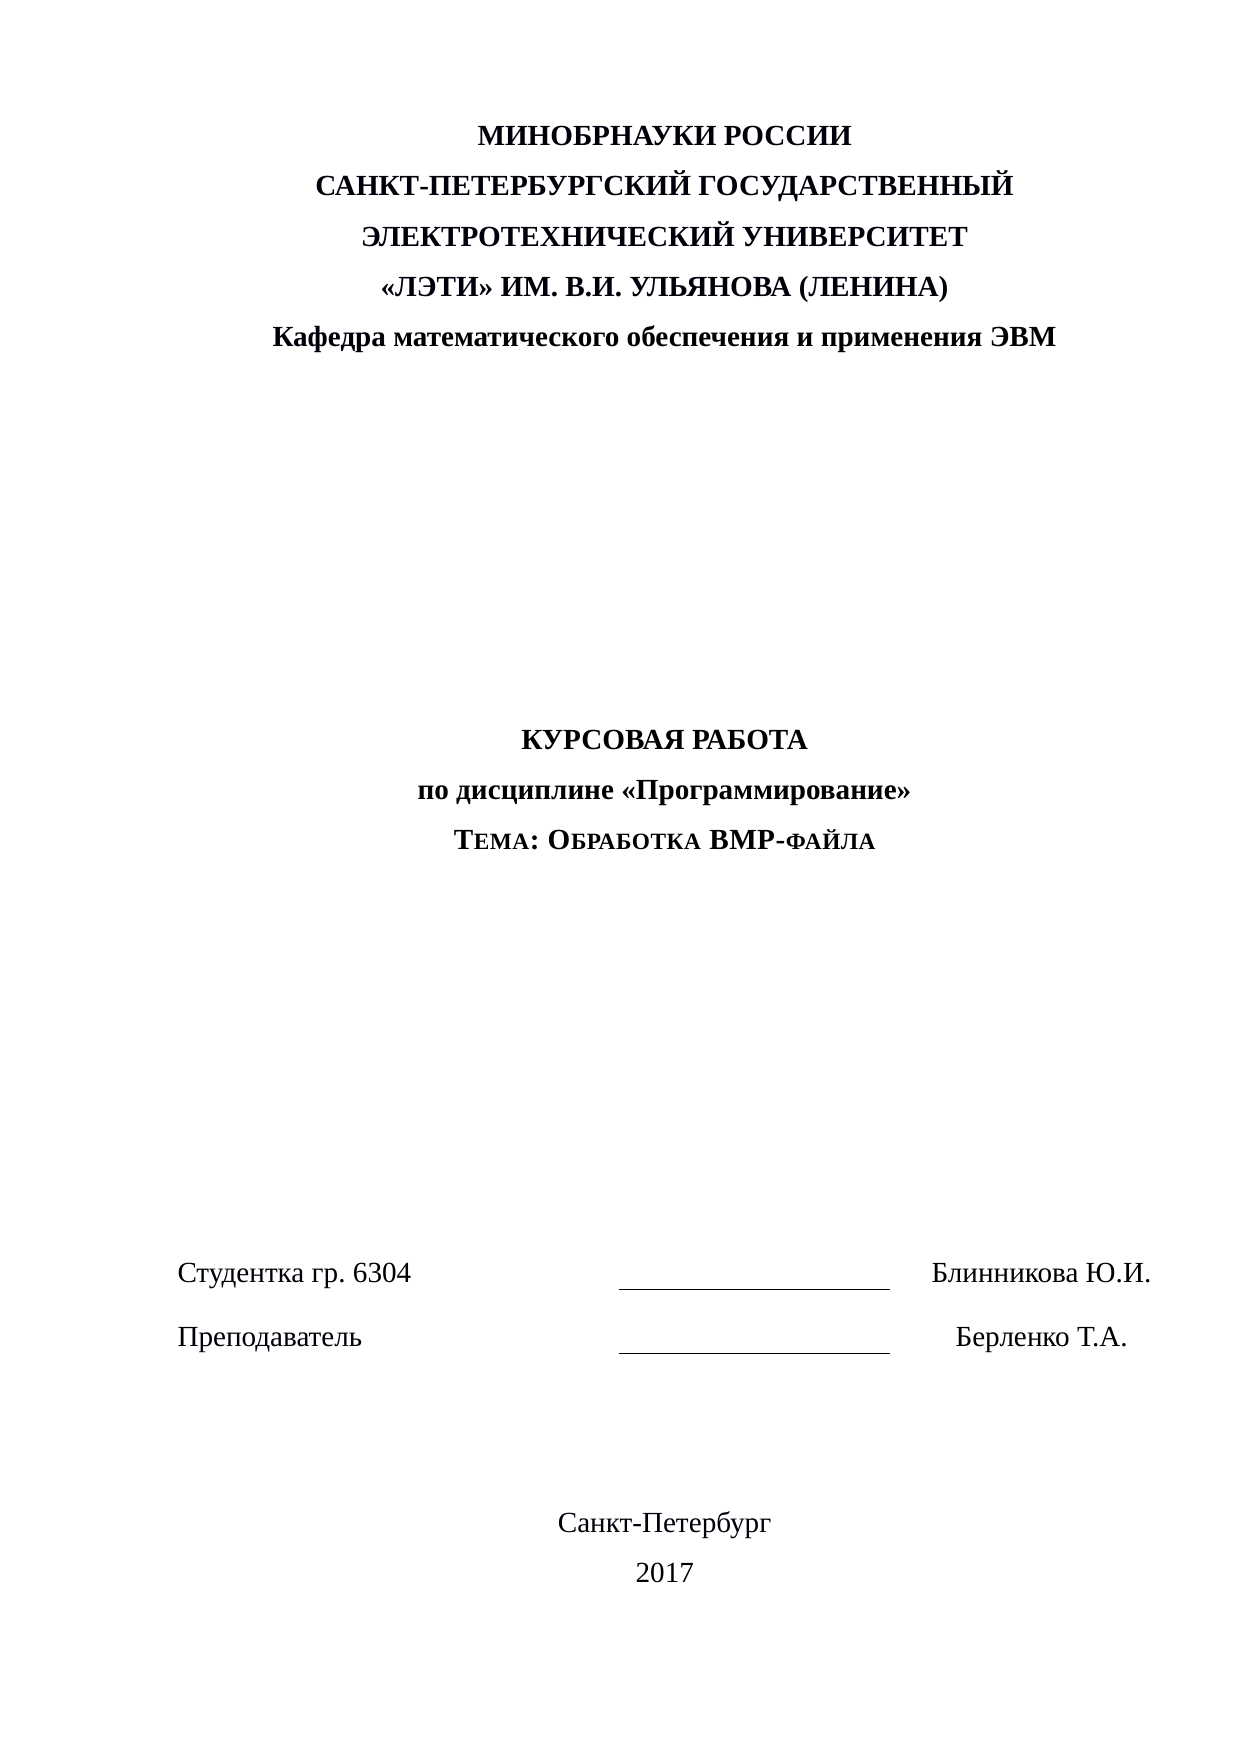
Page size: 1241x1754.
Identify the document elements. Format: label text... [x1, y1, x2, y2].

table_cell [619, 1290, 890, 1353]
text по дисциплине «Программирование» [177, 772, 1152, 806]
text Санкт-Петербург [177, 1505, 1152, 1538]
text электротехнический университет [177, 219, 1152, 252]
text «ЛЭТИ» им. В.И. Ульянова (Ленина) [177, 269, 1152, 303]
text Кафедра математического обеспечения и применения ЭВМ [177, 319, 1152, 353]
table_header [619, 1225, 890, 1289]
text МИНОБРНАУКИ РОССИИ [177, 118, 1152, 152]
text КУРСОВАЯ РАБОТА [177, 722, 1152, 755]
table_header Студентка гр. 6304 [166, 1225, 619, 1289]
text Санкт-Петербургский государственный [177, 168, 1152, 202]
text 2017 [177, 1555, 1152, 1589]
table_header Блинникова Ю.И. [890, 1225, 1192, 1289]
table_cell Берленко Т.А. [890, 1289, 1192, 1353]
text Тема: Обработка BMP-файла [177, 822, 1152, 856]
table_cell Преподаватель [166, 1289, 619, 1353]
